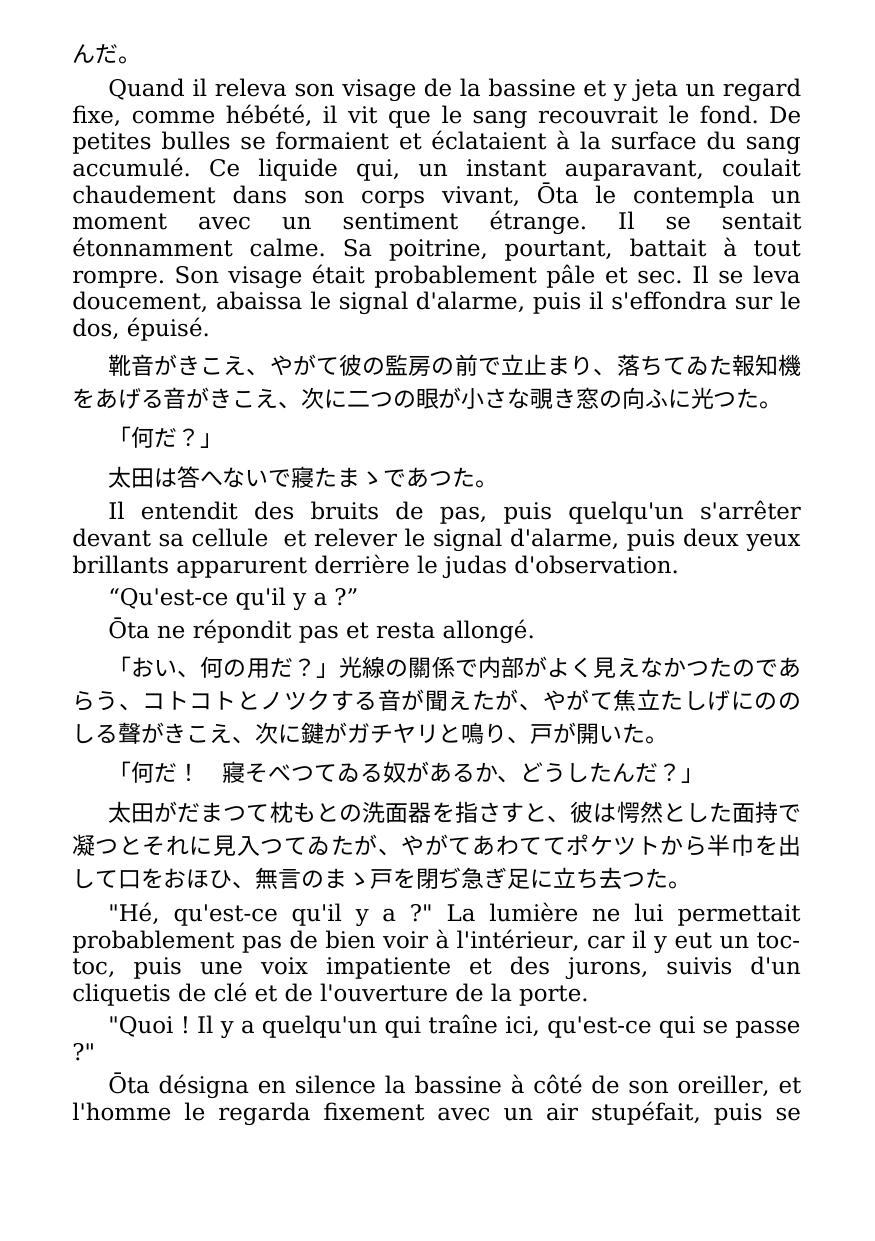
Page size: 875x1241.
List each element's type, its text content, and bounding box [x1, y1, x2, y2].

text 「何だ！ 寢そべつてゐる奴があるか、どうしたんだ？」 [72, 755, 802, 788]
text 太田は答へないで寢たまゝであつた。 [72, 459, 802, 493]
text "Hé, qu'est-ce qu'il y a ?" La lumière ne lui permettait probablement pas de bien voir à l'intérieur, car il y eut un toc-toc, puis une voix impatiente et des jurons, suivis d'un cliquetis de clé et de l'ouverture de la porte. [72, 900, 802, 1007]
text んだ。 [72, 36, 802, 69]
text Ōta ne répondit pas et resta allongé. [72, 617, 802, 644]
text 靴音がきこえ、やがて彼の監房の前で立止まり、落ちてゐた報知機をあげる音がきこえ、次に二つの眼が小さな覗き窓の向ふに光つた。 [72, 348, 802, 414]
text 「何だ？」 [72, 420, 802, 453]
text Quand il releva son visage de la bassine et y jeta un regard fixe, comme hébété, il vit que le sang recouvrait le fond. De petites bulles se formaient et éclataient à la surface du sang accumulé. Ce liquide qui, un instant auparavant, coulait chaudement dans son corps vivant, Ōta le contempla un moment avec un sentiment étrange. Il se sentait étonnamment calme. Sa poitrine, pourtant, battait à tout rompre. Son visage était probablement pâle et sec. Il se leva doucement, abaissa le signal d'alarme, puis il s'effondra sur le dos, épuisé. [72, 75, 802, 342]
text 太田がだまつて枕もとの洗面器を指さすと、彼は愕然とした面持で凝つとそれに見入つてゐたが、やがてあわててポケツトから半巾を出して口をおほひ、無言のまゝ戸を閉ぢ急ぎ足に立ち去つた。 [72, 794, 802, 894]
text Ōta désigna en silence la bassine à côté de son oreiller, et l'homme le regarda fixement avec un air stupéfait, puis se [72, 1072, 802, 1125]
text 「おい、何の用だ？」光線の關係で内部がよく見えなかつたのであらう、コトコトとノツクする音が聞えたが、やがて焦立たしげにののしる聲がきこえ、次に鍵がガチヤリと鳴り、戸が開いた。 [72, 650, 802, 749]
text “Qu'est-ce qu'il y a ?” [72, 584, 802, 611]
text "Quoi ! Il y a quelqu'un qui traîne ici, qu'est-ce qui se passe ?" [72, 1013, 802, 1066]
text Il entendit des bruits de pas, puis quelqu'un s'arrêter devant sa cellule et relever le signal d'alarme, puis deux yeux brillants apparurent derrière le judas d'observation. [72, 498, 802, 578]
